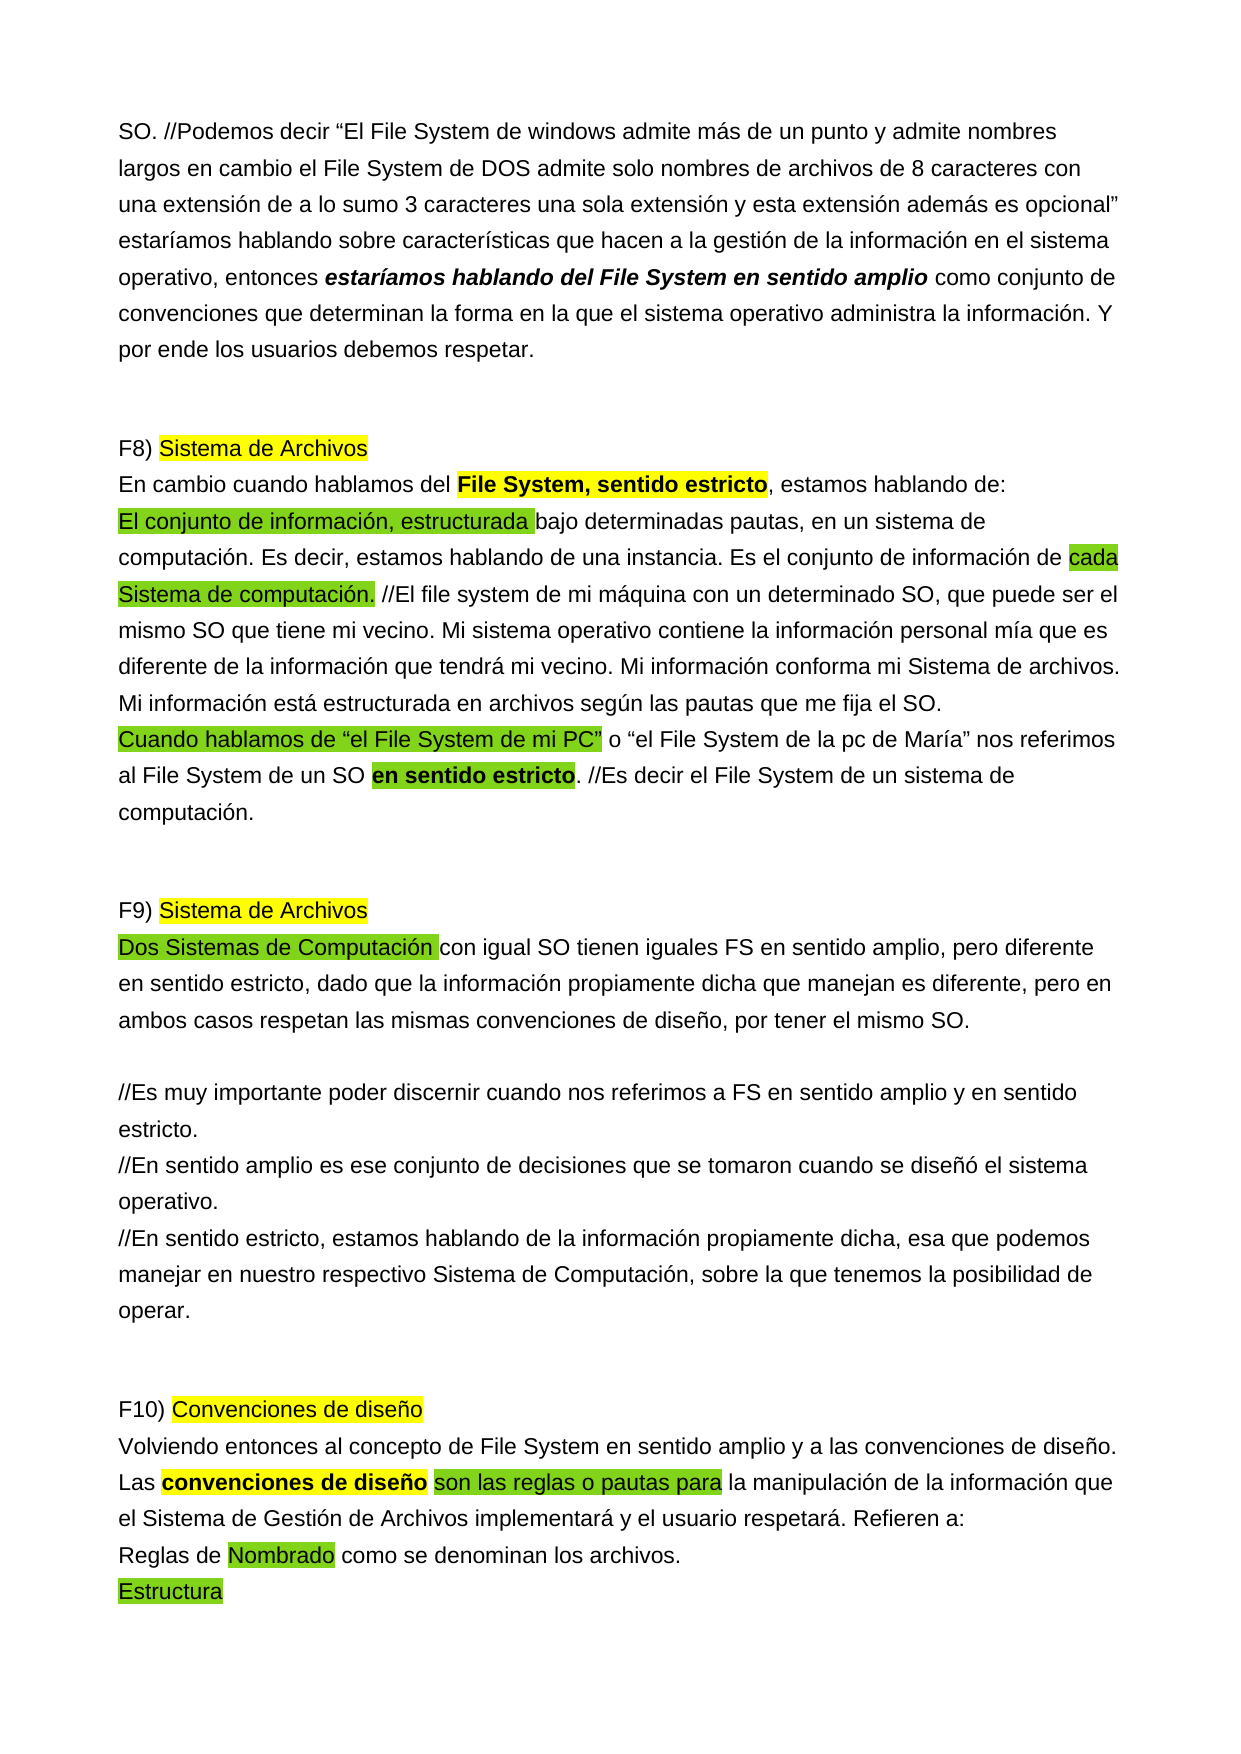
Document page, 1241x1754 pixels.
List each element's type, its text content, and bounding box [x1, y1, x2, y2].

text Dos Sistemas de Computación con igual SO tienen iguales FS en sentido amplio, pero diferente en sentido estricto, dado que la información propiamente dicha que manejan es diferente, pero en ambos casos respetan las mismas convenciones de diseño, por tener el mismo SO. [118, 934, 1122, 1033]
text F8) Sistema de Archivos [118, 435, 1122, 461]
text En cambio cuando hablamos del File System, sentido estricto, estamos hablando de: [118, 471, 1122, 498]
text //En sentido amplio es ese conjunto de decisiones que se tomaron cuando se diseñó el sistema operativo. [118, 1152, 1122, 1215]
text F10) Convenciones de diseño [118, 1396, 1122, 1423]
text Cuando hablamos de “el File System de mi PC” o “el File System de la pc de María” nos referimos al File System de un SO en sentido estricto. //Es decir el File System de un sistema de computación. [118, 726, 1122, 825]
text El conjunto de información, estructurada bajo determinadas pautas, en un sistema de computación. Es decir, estamos hablando de una instancia. Es el conjunto de información de cada Sistema de computación. //El file system de mi máquina con un determinado SO, que puede ser el mismo SO que tiene mi vecino. Mi sistema operativo contiene la información personal mía que es diferente de la información que tendrá mi vecino. Mi información conforma mi Sistema de archivos. Mi información está estructurada en archivos según las pautas que me fija el SO. [118, 508, 1122, 716]
text Estructura [118, 1578, 1122, 1604]
text Volviendo entonces al concepto de File System en sentido amplio y a las convenciones de diseño. [118, 1433, 1122, 1459]
text //Es muy importante poder discernir cuando nos referimos a FS en sentido amplio y en sentido estricto. [118, 1079, 1122, 1142]
text F9) Sistema de Archivos [118, 897, 1122, 924]
text SO. //Podemos decir “El File System de windows admite más de un punto y admite nombres largos en cambio el File System de DOS admite solo nombres de archivos de 8 caracteres con una extensión de a lo sumo 3 caracteres una sola extensión y esta extensión además es opcional” estaríamos hablando sobre características que hacen a la gestión de la información en el sistema operativo, entonces estaríamos hablando del File System en sentido amplio como conjunto de convenciones que determinan la forma en la que el sistema operativo administra la información. Y por ende los usuarios debemos respetar. [118, 118, 1122, 363]
text Reglas de Nombrado como se denominan los archivos. [118, 1542, 1122, 1568]
text Las convenciones de diseño son las reglas o pautas para la manipulación de la información que el Sistema de Gestión de Archivos implementará y el usuario respetará. Refieren a: [118, 1469, 1122, 1532]
text //En sentido estricto, estamos hablando de la información propiamente dicha, esa que podemos manejar en nuestro respectivo Sistema de Computación, sobre la que tenemos la posibilidad de operar. [118, 1225, 1122, 1324]
